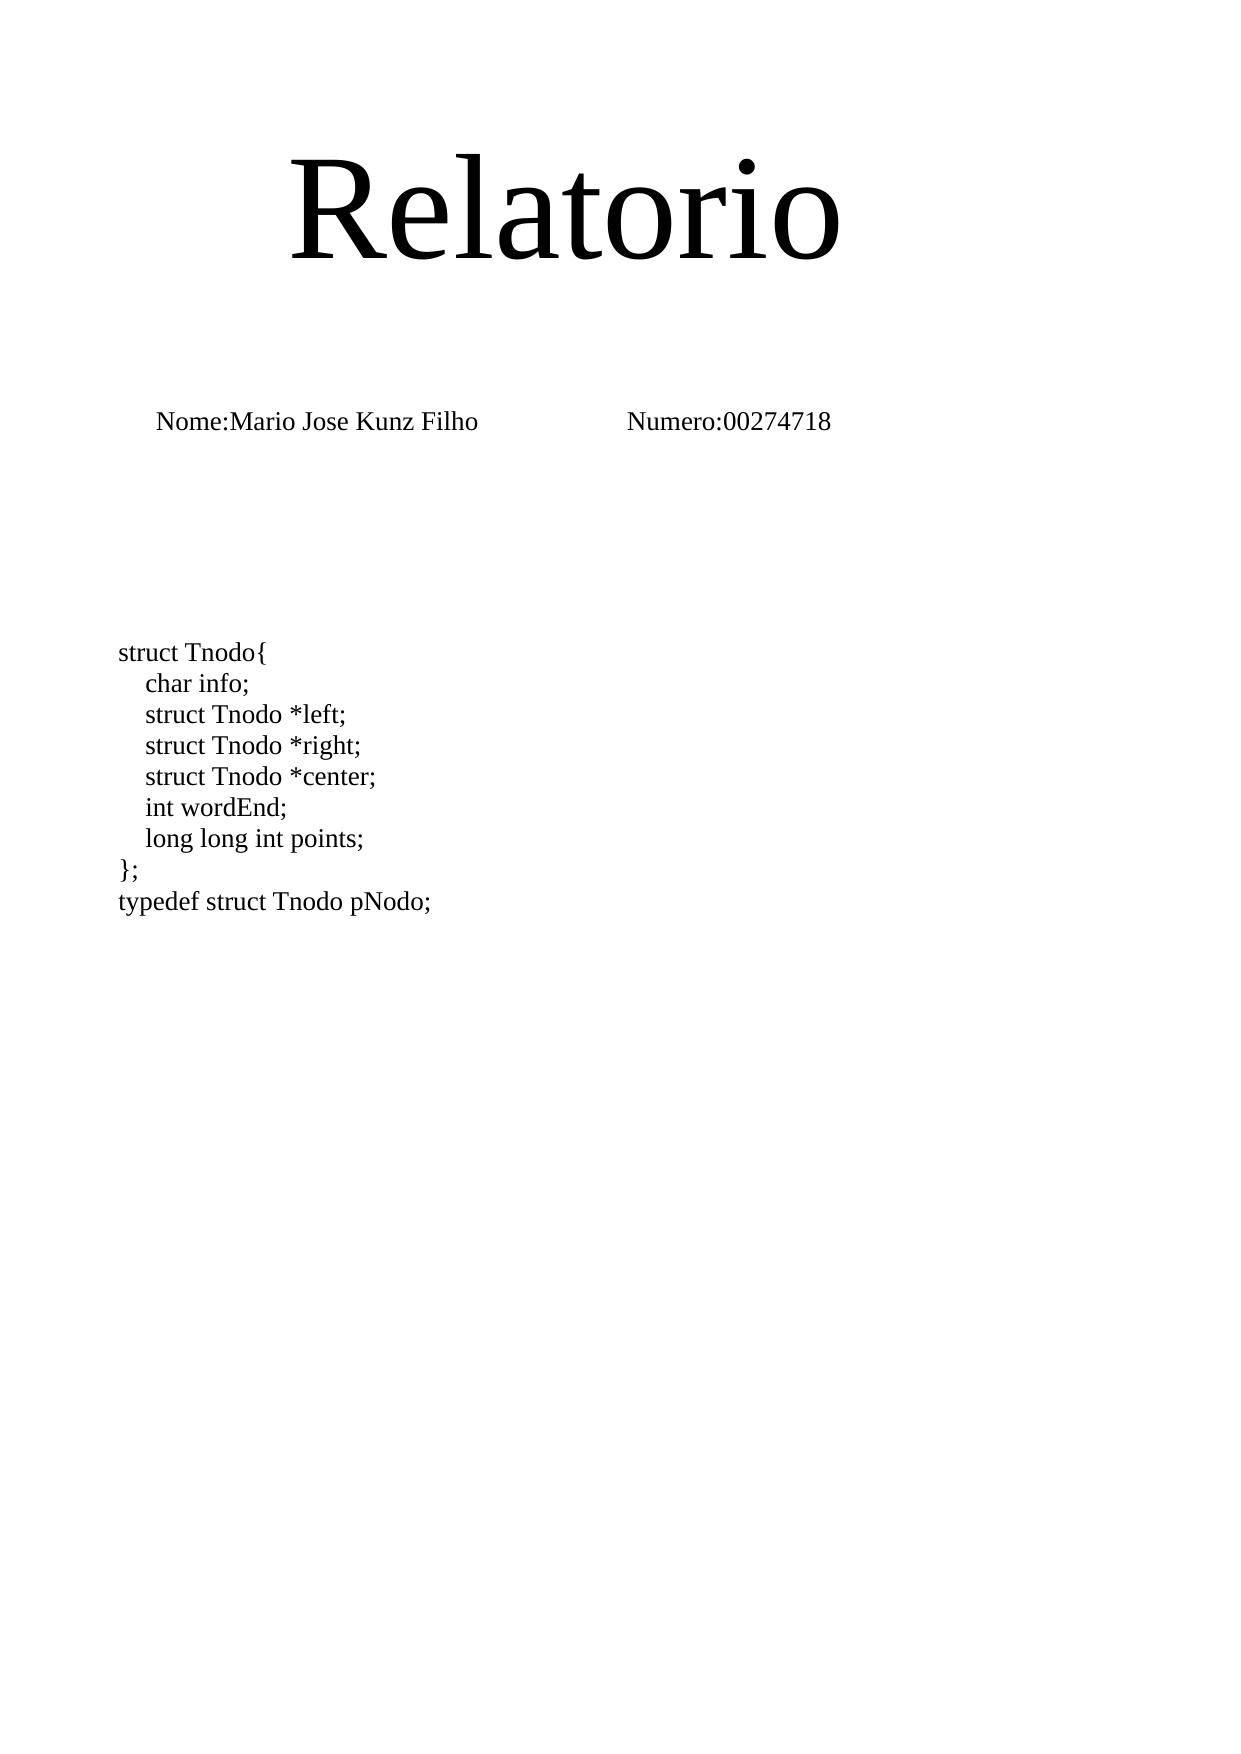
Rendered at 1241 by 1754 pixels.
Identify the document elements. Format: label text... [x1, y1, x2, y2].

text int wordEnd; [118, 791, 1122, 822]
text struct Tnodo{ [118, 636, 1122, 667]
text struct Tnodo *right; [118, 729, 1122, 760]
text struct Tnodo *left; [118, 698, 1122, 729]
text char info; [118, 667, 1122, 698]
text typedef struct Tnodo pNodo; [118, 885, 1122, 916]
text struct Tnodo *center; [118, 760, 1122, 791]
text Relatorio [118, 118, 1122, 291]
text long long int points; [118, 822, 1122, 854]
text }; [118, 854, 1122, 885]
text Nome:Mario Jose Kunz Filho Numero:00274718 [118, 291, 1122, 463]
